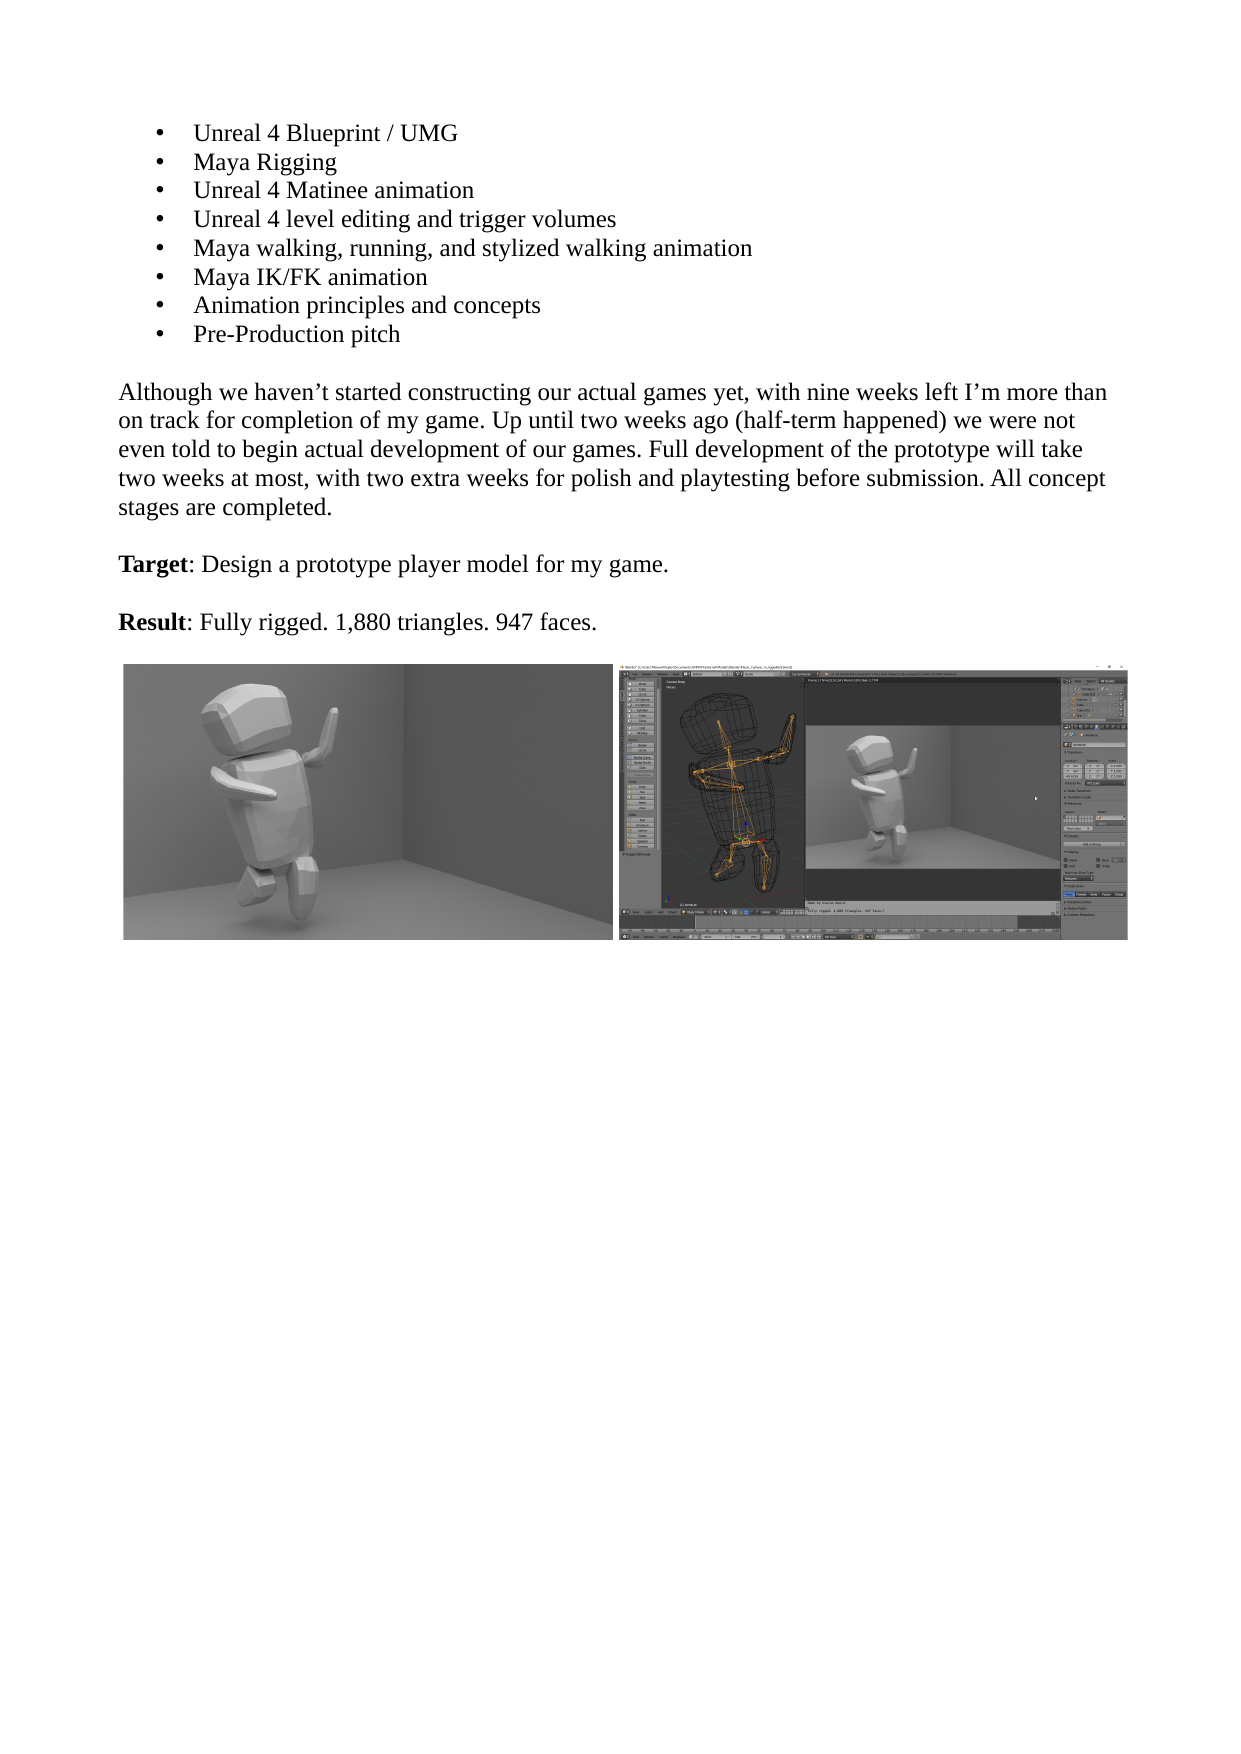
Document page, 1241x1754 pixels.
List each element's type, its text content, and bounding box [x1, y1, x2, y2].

list Maya walking, running, and stylized walking animation [156, 233, 1122, 262]
picture [123, 664, 613, 940]
list Pre-Production pitch [156, 319, 1122, 348]
picture [619, 664, 1128, 940]
list Maya IK/FK animation [156, 262, 1122, 291]
list Unreal 4 Blueprint / UMG [156, 118, 1122, 147]
list Unreal 4 level editing and trigger volumes [156, 204, 1122, 233]
list Animation principles and concepts [156, 291, 1122, 319]
text Although we haven’t started constructing our actual games yet, with nine weeks left I’m more than on track for completion of my game. Up until two weeks ago (half-term happened) we were not even told to begin actual development of our games. Full development of the prototype will take two weeks at most, with two extra weeks for polish and playtesting before submission. All concept stages are completed. [118, 377, 1122, 521]
list Maya Rigging [156, 147, 1122, 176]
list Unreal 4 Matinee animation [156, 176, 1122, 204]
text Target: Design a prototype player model for my game. [118, 549, 1122, 578]
text Result: Fully rigged. 1,880 triangles. 947 faces. [118, 607, 1122, 636]
